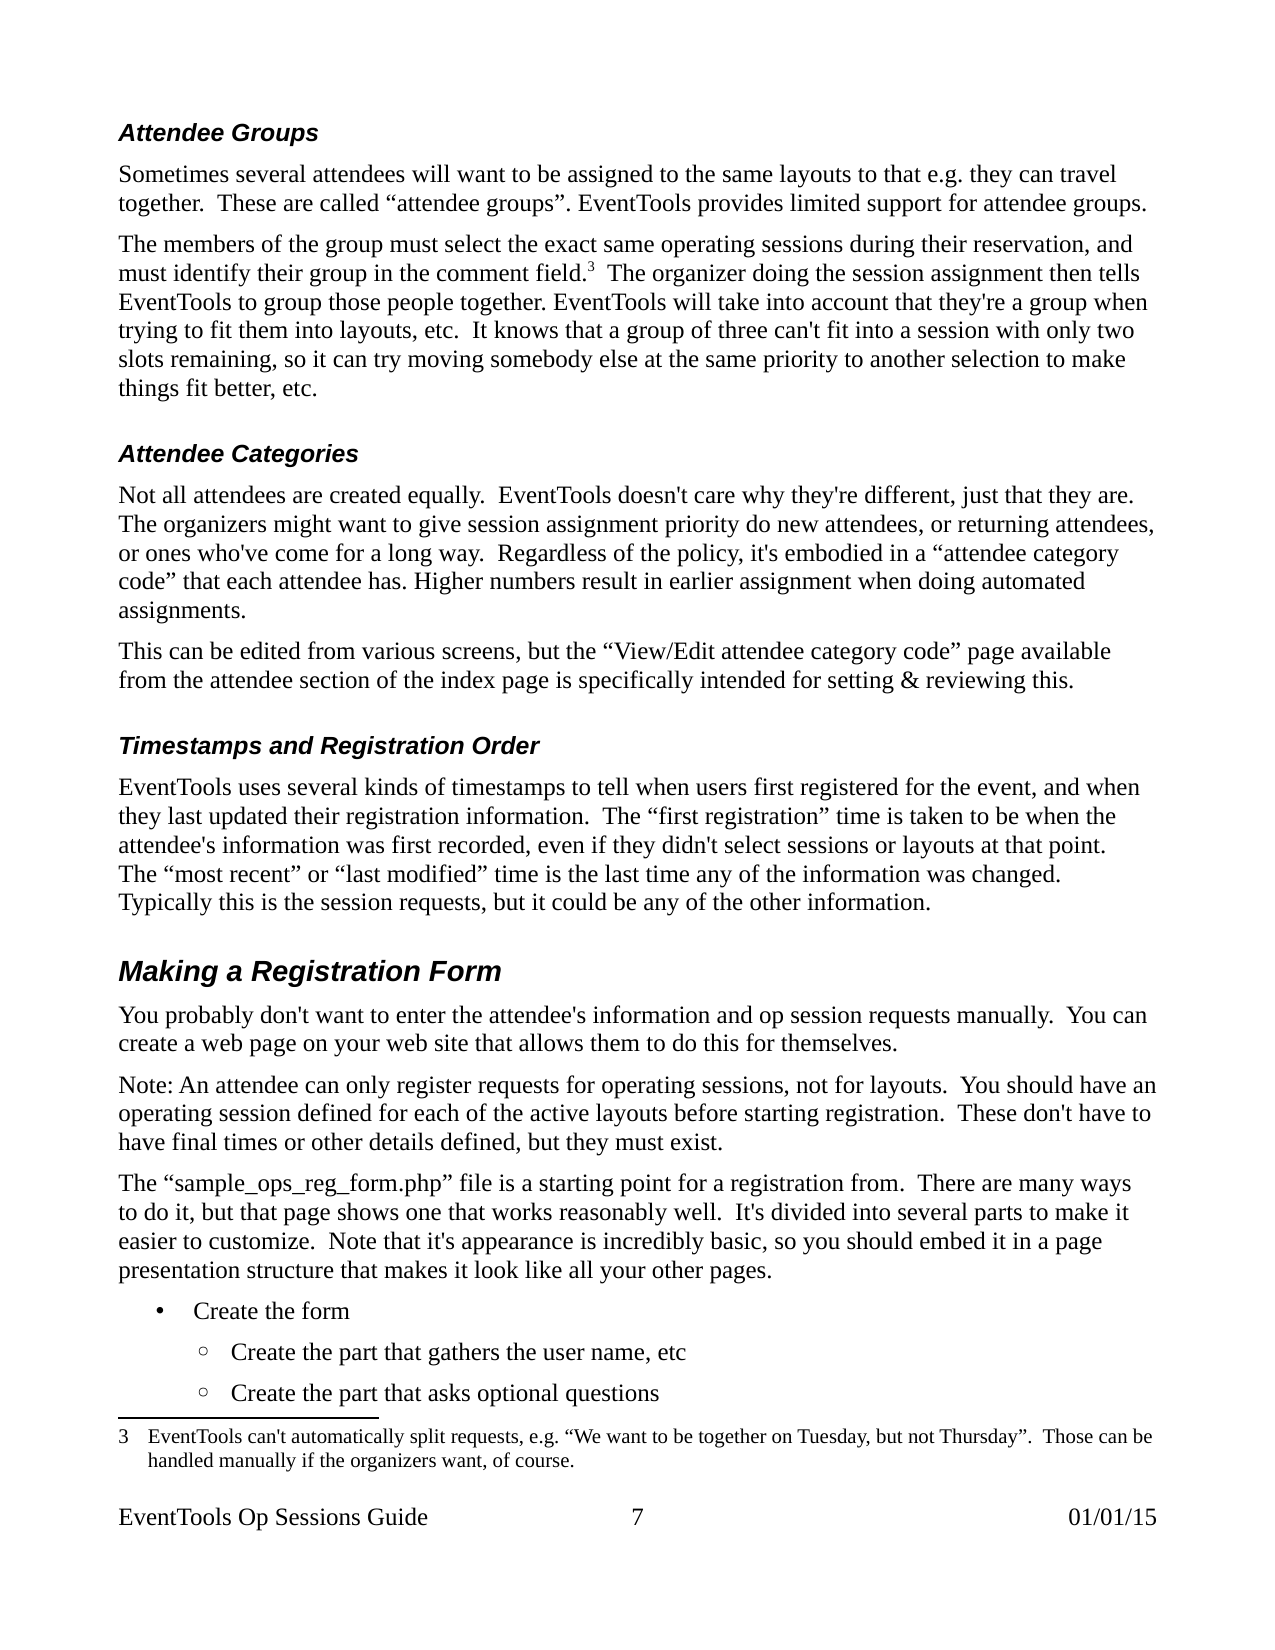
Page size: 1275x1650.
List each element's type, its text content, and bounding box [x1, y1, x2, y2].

text EventTools uses several kinds of timestamps to tell when users first registered for the event, and when they last updated their registration information. The “first registration” time is taken to be when the attendee's information was first recorded, even if they didn't select sessions or layouts at that point. The “most recent” or “last modified” time is the last time any of the information was changed. Typically this is the session requests, but it could be any of the other information. [118, 772, 1157, 916]
text Sometimes several attendees will want to be assigned to the same layouts to that e.g. they can travel together. These are called “attendee groups”. EventTools provides limited support for attendee groups. [118, 159, 1157, 217]
subtitle Attendee Groups [118, 118, 1157, 147]
subtitle Making a Registration Form [118, 954, 1157, 987]
list Create the part that asks optional questions [193, 1378, 1157, 1407]
list Create the part that gathers the user name, etc [193, 1337, 1157, 1366]
subtitle Timestamps and Registration Order [118, 731, 1157, 760]
text Note: An attendee can only register requests for operating sessions, not for layouts. You should have an operating session defined for each of the active layouts before starting registration. These don't have to have final times or other details defined, but they must exist. [118, 1070, 1157, 1156]
text This can be edited from various screens, but the “View/Edit attendee category code” page available from the attendee section of the index page is specifically intended for setting & reviewing this. [118, 636, 1157, 694]
text The “sample_ops_reg_form.php” file is a starting point for a registration from. There are many ways to do it, but that page shows one that works reasonably well. It's divided into several parts to make it easier to customize. Note that it's appearance is incredibly basic, so you should embed it in a page presentation structure that makes it look like all your other pages. [118, 1168, 1157, 1283]
list Create the form [156, 1296, 1157, 1325]
subtitle Attendee Categories [118, 439, 1157, 468]
text You probably don't want to enter the attendee's information and op session requests manually. You can create a web page on your web site that allows them to do this for themselves. [118, 1000, 1157, 1057]
text The members of the group must select the exact same operating sessions during their reservation, and must identify their group in the comment field. The organizer doing the session assignment then tells EventTools to group those people together. EventTools will take into account that they're a group when trying to fit them into layouts, etc. It knows that a group of three can't fit into a session with only two slots remaining, so it can try moving somebody else at the same priority to another selection to make things fit better, etc. [118, 229, 1157, 402]
text Not all attendees are created equally. EventTools doesn't care why they're different, just that they are. The organizers might want to give session assignment priority do new attendees, or returning attendees, or ones who've come for a long way. Regardless of the policy, it's embodied in a “attendee category code” that each attendee has. Higher numbers result in earlier assignment when doing automated assignments. [118, 480, 1157, 624]
text EventTools can't automatically split requests, e.g. “We want to be together on Tuesday, but not Thursday”. Those can be handled manually if the organizers want, of course. [118, 1424, 1157, 1472]
